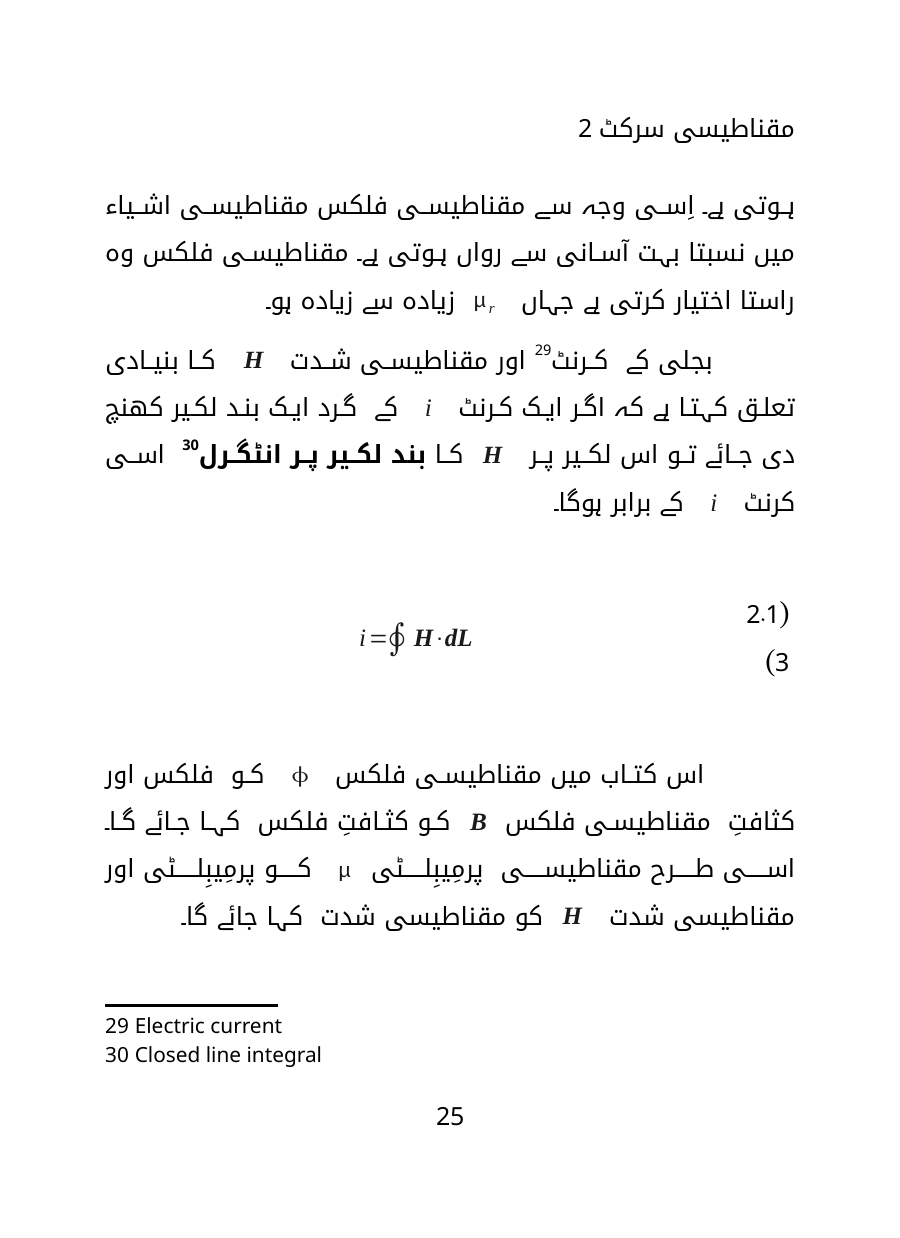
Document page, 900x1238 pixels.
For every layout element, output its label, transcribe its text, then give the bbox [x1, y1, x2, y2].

table_header (2.13) [718, 586, 795, 704]
text بجلی کے کرنٹ اور مقناطیسی شدت کا بنیادی تعلق کہتا ہے کہ اگر ایک کرنٹ کے گرد ایک بند لکیر کھنچ دی جائے تو اس لکیر پر کا بند لکیر پر انٹگرل اسی کرنٹ کے برابر ہوگا۔ [105, 337, 795, 527]
table_header [105, 586, 718, 704]
text Closed line integral [105, 1040, 795, 1068]
text اس کتاب میں مقناطیسی فلکس کو فلکس اور کثافتِ مقناطیسی فلکسکو کثافتِ فلکس کہا جائے گا۔ اسی طرح مقناطیسی پرمِیبِلٹی کو پرمِیبِلٹی اور مقناطیسی شدت کو مقناطیسی شدت کہا جائے گا۔ [105, 751, 795, 941]
text Electric current [105, 1012, 795, 1040]
text جہاں کو نسبتِ پرمِیبِلٹی کہتے ہیں۔ مقناطیسی اشیاء کی نسبتِ پرمِیبِلٹی کی مقدار 2000 اور 80000 کے مابین ہوتی ہے۔ اِسی وجہ سے مقناطیسی فلکس مقناطیسی اشیاء میں نسبتا بہت آسانی سے رواں ہوتی ہے۔ مقناطیسی فلکس وہ راستا اختیار کرتی ہے جہاں زیادہ سے زیادہ ہو۔ [105, 182, 795, 324]
